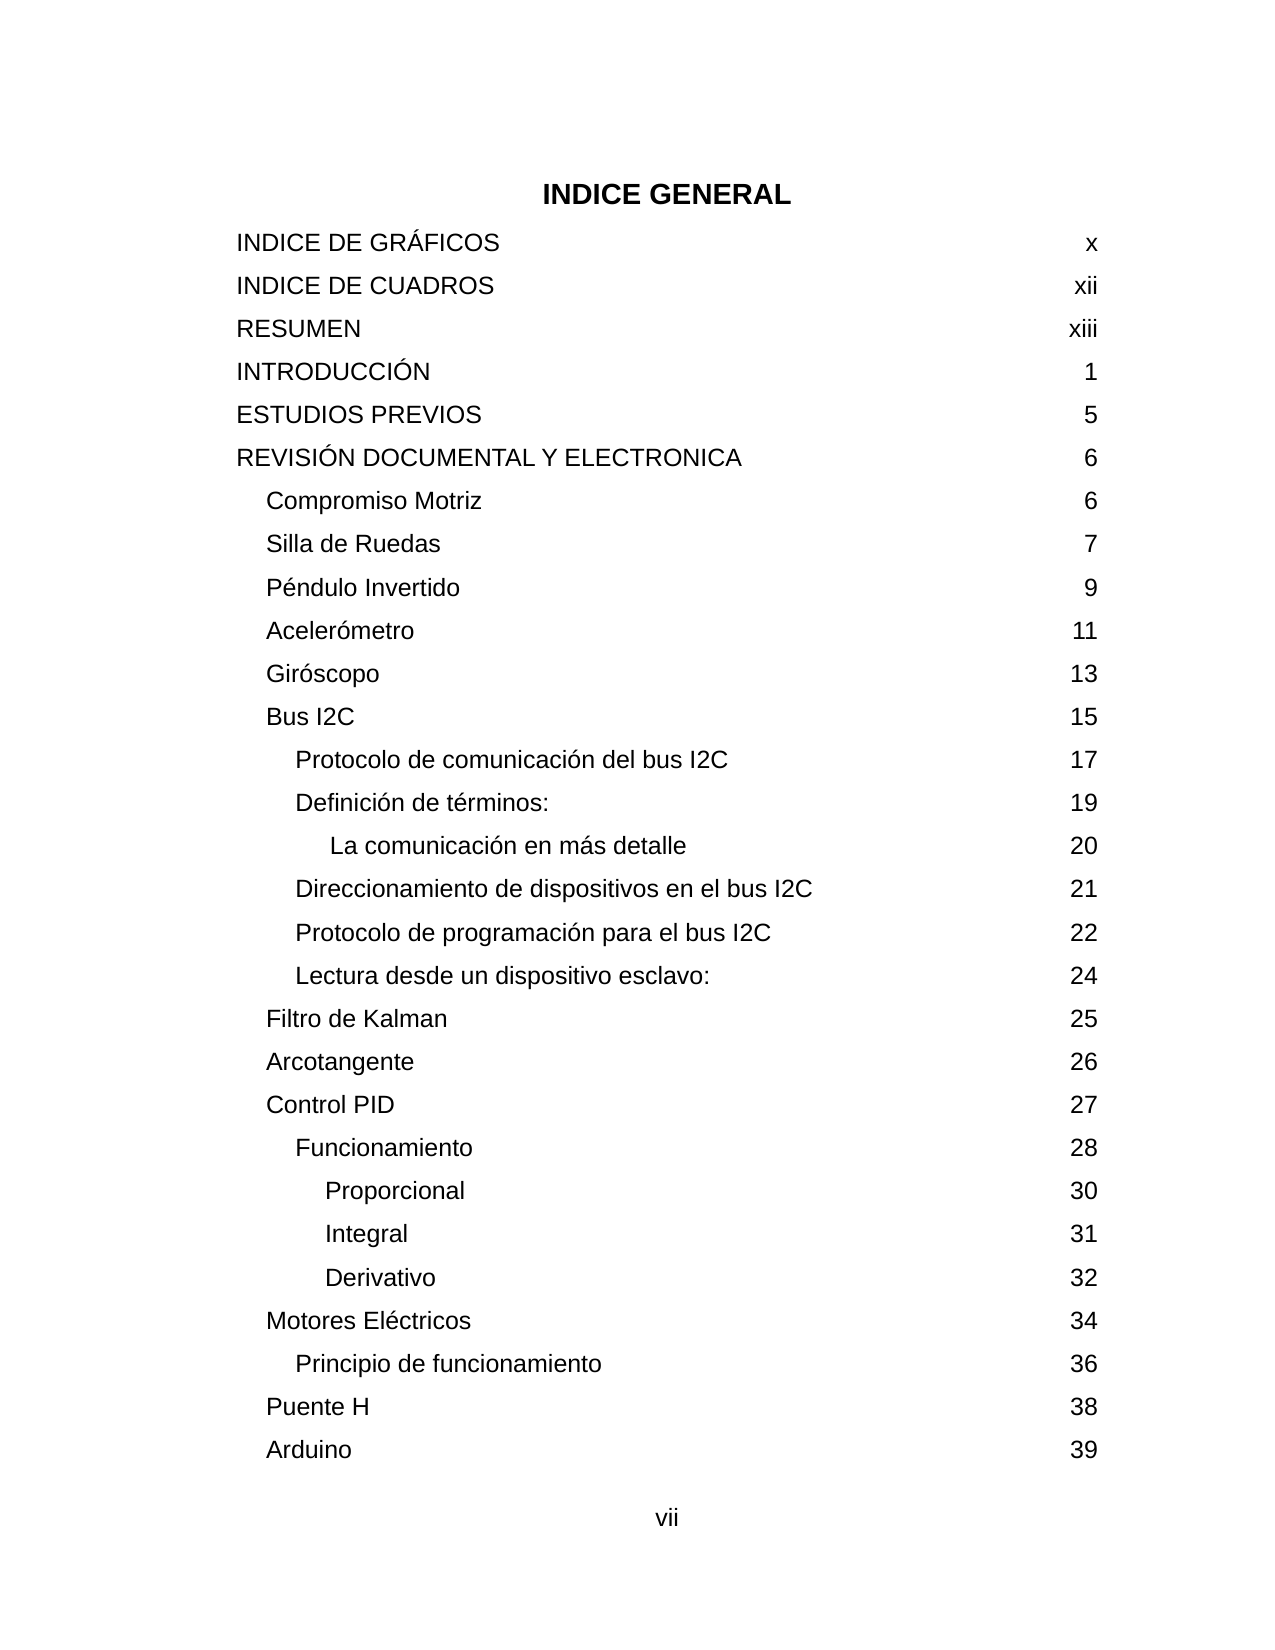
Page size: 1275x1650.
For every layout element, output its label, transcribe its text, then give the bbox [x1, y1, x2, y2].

text ESTUDIOS PREVIOS 5 [236, 400, 1098, 429]
text INDICE GENERAL [236, 177, 1098, 211]
text Derivativo 32 [325, 1262, 1098, 1291]
text Arduino 39 [266, 1435, 1098, 1464]
text Principio de funcionamiento 36 [295, 1349, 1098, 1377]
text Silla de Ruedas 7 [266, 529, 1098, 558]
text Arcotangente 26 [266, 1047, 1098, 1076]
text INTRODUCCIÓN 1 [236, 357, 1098, 386]
text Funcionamiento 28 [295, 1133, 1098, 1162]
text Protocolo de programación para el bus I2C 22 [295, 917, 1098, 946]
text Lectura desde un dispositivo esclavo: 24 [295, 961, 1098, 989]
text Puente H 38 [266, 1392, 1098, 1421]
text Integral 31 [325, 1219, 1098, 1248]
text Bus I2C 15 [266, 702, 1098, 731]
text Péndulo Invertido 9 [266, 572, 1098, 601]
text Control PID 27 [266, 1090, 1098, 1119]
text RESUMEN xiii [236, 314, 1098, 342]
text Proporcional 30 [325, 1176, 1098, 1205]
text La comunicación en más detalle 20 [295, 831, 1098, 860]
text INDICE DE GRÁFICOS x [236, 227, 1098, 256]
text Direccionamiento de dispositivos en el bus I2C 21 [295, 874, 1098, 903]
text Definición de términos: 19 [295, 788, 1098, 817]
text INDICE DE CUADROS xii [236, 271, 1098, 299]
text REVISIÓN DOCUMENTAL Y ELECTRONICA 6 [236, 443, 1098, 472]
text Filtro de Kalman 25 [266, 1004, 1098, 1032]
text Acelerómetro 11 [266, 616, 1098, 644]
text Giróscopo 13 [266, 659, 1098, 687]
text Motores Eléctricos 34 [266, 1306, 1098, 1334]
text Protocolo de comunicación del bus I2C 17 [295, 745, 1098, 774]
text Compromiso Motriz 6 [266, 486, 1098, 515]
